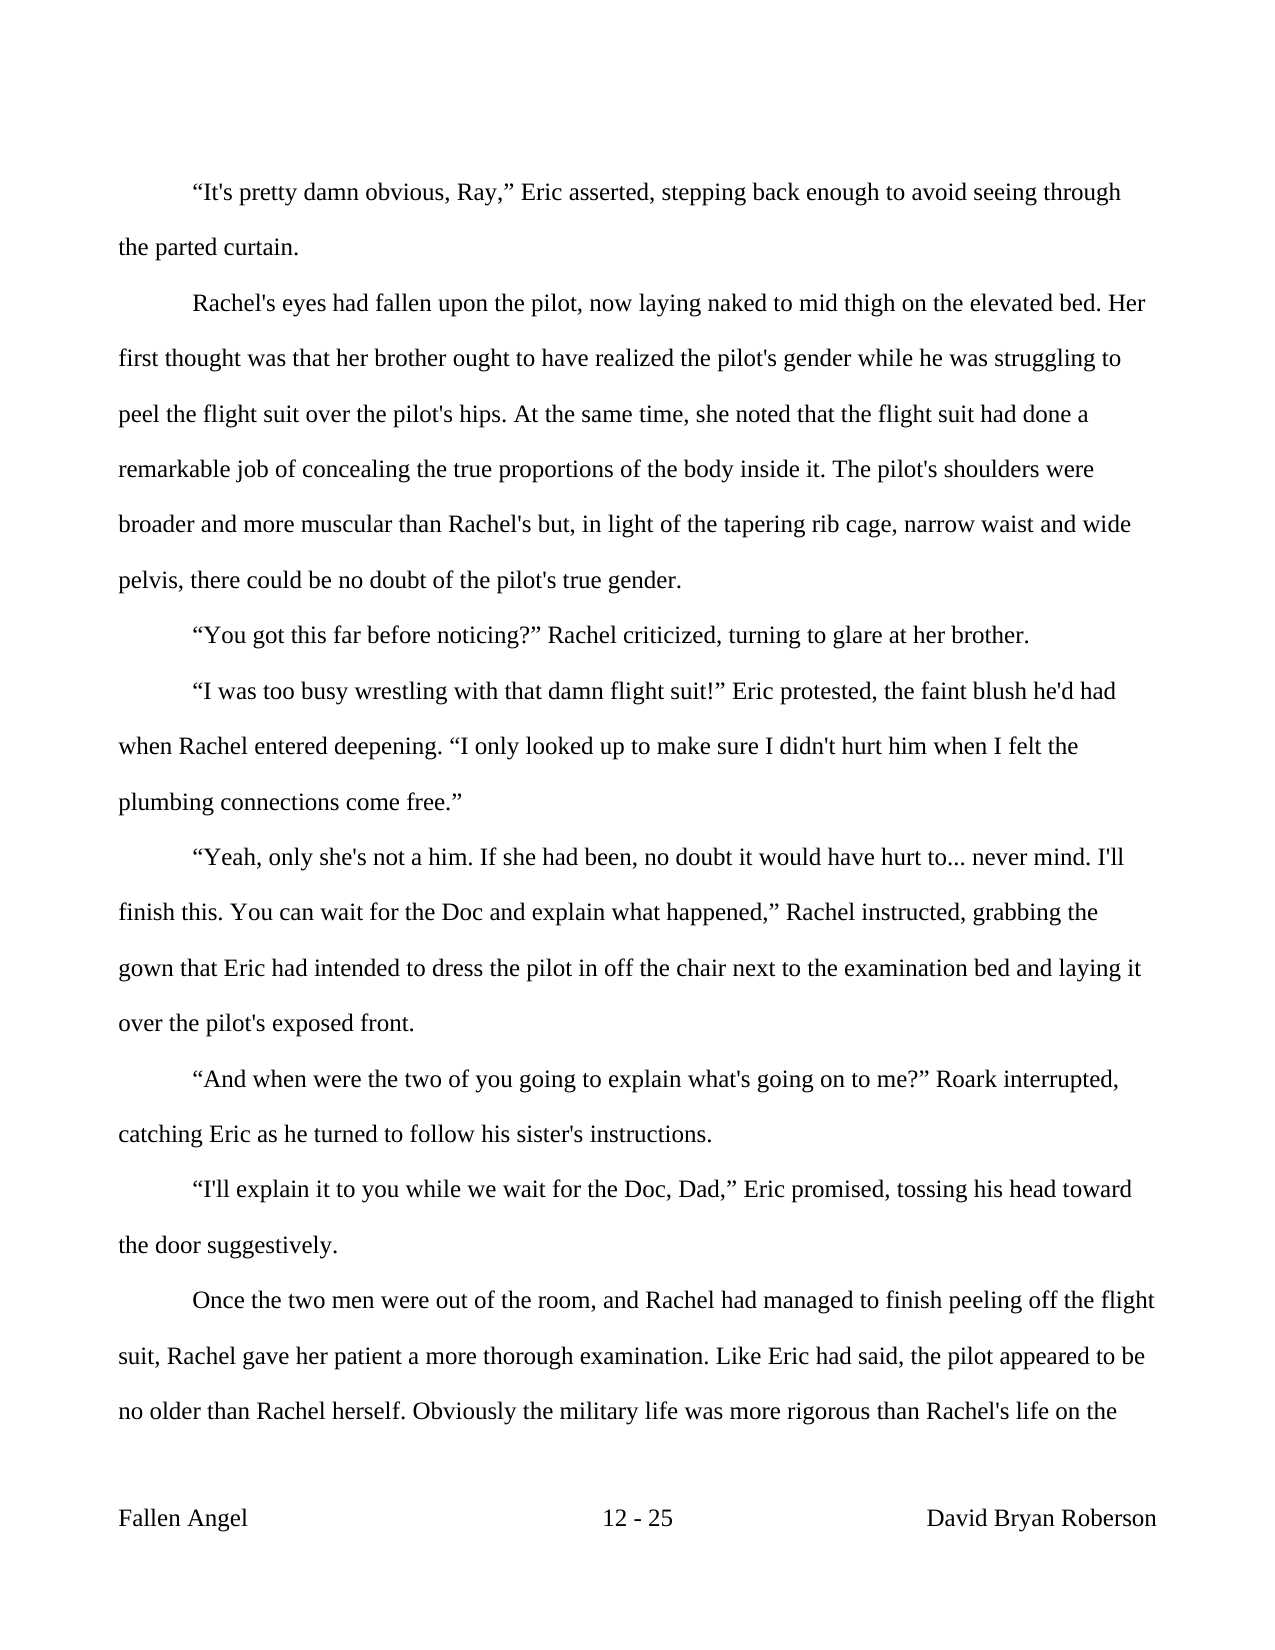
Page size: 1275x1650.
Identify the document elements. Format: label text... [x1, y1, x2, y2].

text Once the two men were out of the room, and Rachel had managed to finish peeling off the flight suit, Rachel gave her patient a more thorough examination. Like Eric had said, the pilot appeared to be no older than Rachel herself. Obviously the military life was more rigorous than Rachel's life on the [118, 1286, 1157, 1425]
text “I was too busy wrestling with that damn flight suit!” Eric protested, the faint blush he'd had when Rachel entered deepening. “I only looked up to make sure I didn't hurt him when I felt the plumbing connections come free.” [118, 677, 1157, 815]
text “You got this far before noticing?” Rachel criticized, turning to glare at her brother. [118, 621, 1157, 649]
text “I'll explain it to you while we wait for the Doc, Dad,” Eric promised, tossing his head toward the door suggestively. [118, 1176, 1157, 1259]
text “Yeah, only she's not a him. If she had been, no doubt it would have hurt to... never mind. I'll finish this. You can wait for the Doc and explain what happened,” Rachel instructed, grabbing the gown that Eric had intended to dress the pilot in off the chair next to the examination bed and laying it over the pilot's exposed front. [118, 843, 1157, 1037]
text Rachel's eyes had fallen upon the pilot, now laying naked to mid thigh on the elevated bed. Her first thought was that her brother ought to have realized the pilot's gender while he was struggling to peel the flight suit over the pilot's hips. At the same time, she noted that the flight suit had done a remarkable job of concealing the true proportions of the body inside it. The pilot's shoulders were broader and more muscular than Rachel's but, in light of the tapering rib cage, narrow waist and wide pelvis, there could be no doubt of the pilot's true gender. [118, 289, 1157, 594]
text “It's pretty damn obvious, Ray,” Eric asserted, stepping back enough to avoid seeing through the parted curtain. [118, 178, 1157, 261]
text “And when were the two of you going to explain what's going on to me?” Roark interrupted, catching Eric as he turned to follow his sister's instructions. [118, 1065, 1157, 1148]
